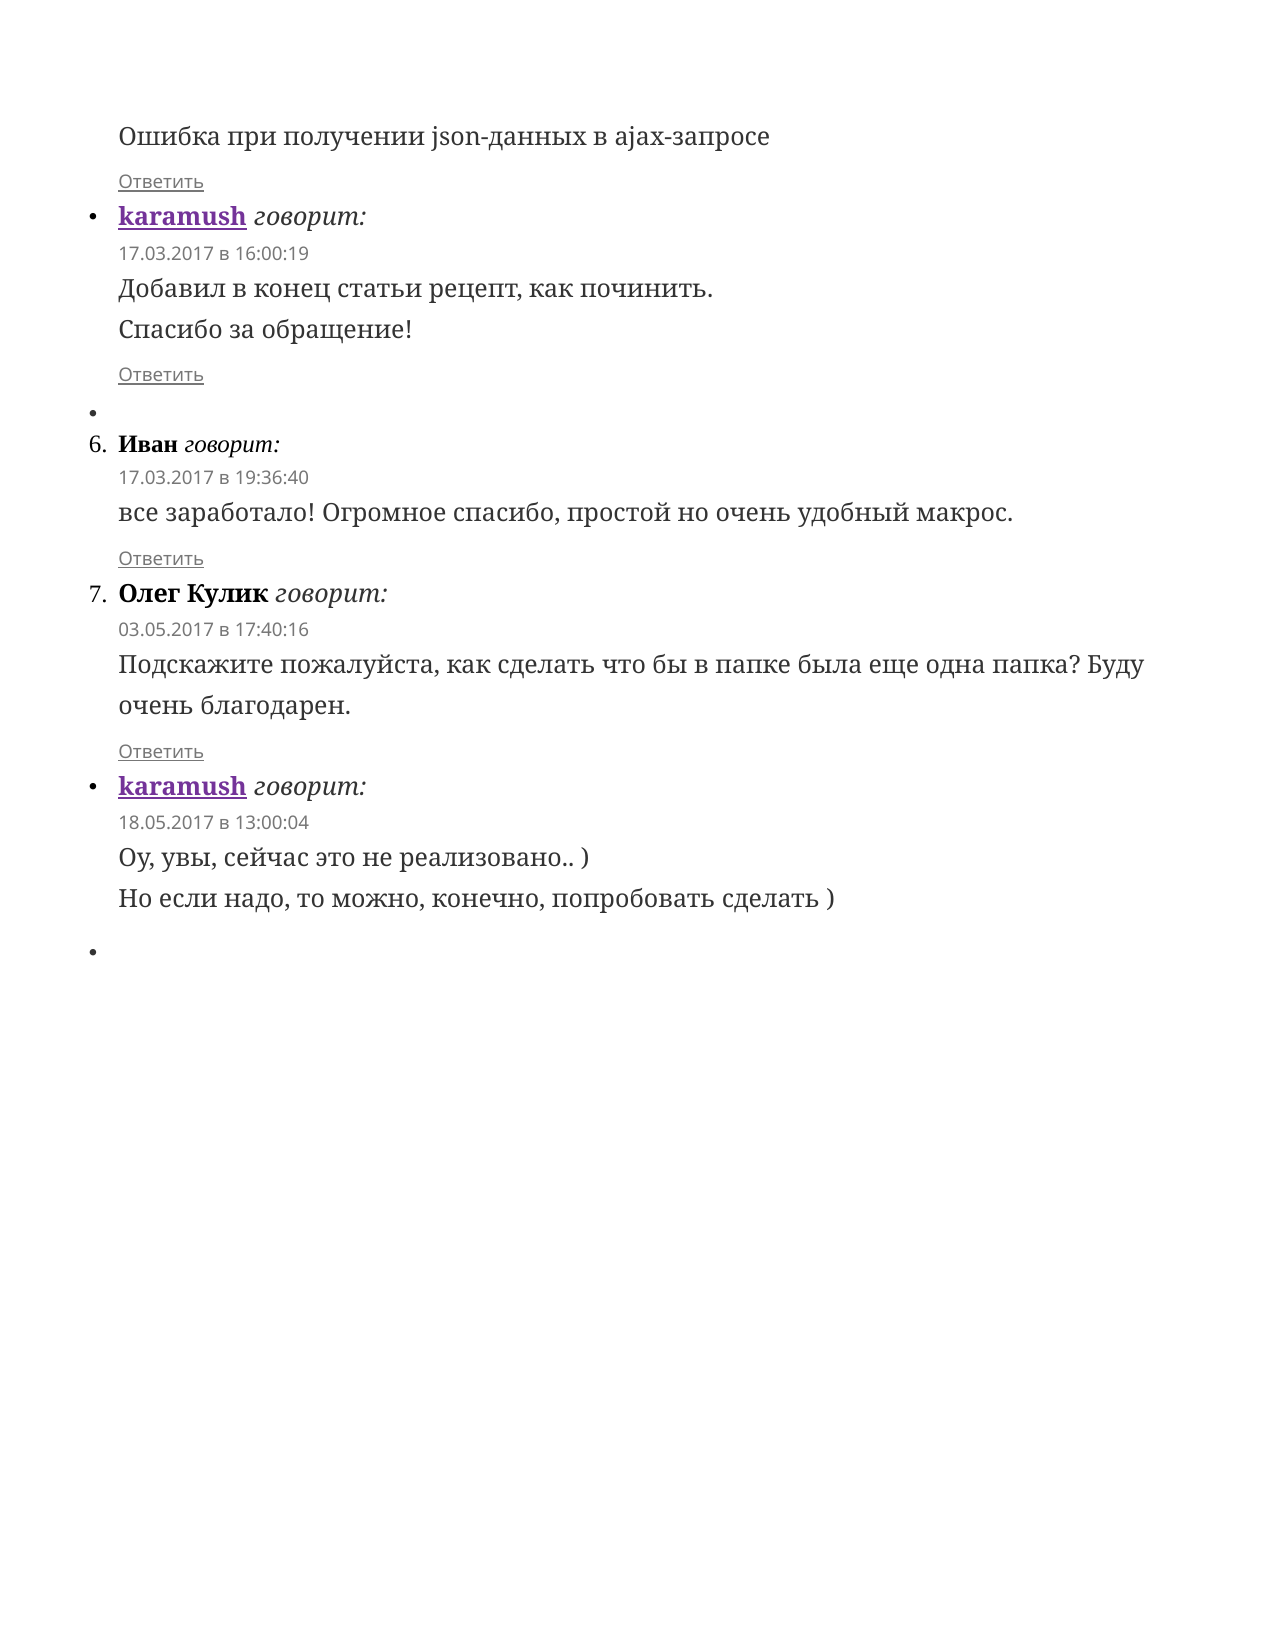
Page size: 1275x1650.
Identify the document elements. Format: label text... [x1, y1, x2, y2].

list Ответить [118, 361, 1157, 387]
list Иван говорит: [118, 429, 1157, 458]
list Подскажите пожалуйста, как сделать что бы в папке была еще одна папка? Буду очень благодарен. [118, 647, 1157, 722]
list 18.05.2017 в 13:00:04 [118, 809, 1157, 835]
list 03.05.2017 в 17:40:16 [118, 616, 1157, 642]
list karamush говорит: [118, 199, 1157, 233]
list Ошибка при получении json-данных в ajax-запросе [118, 118, 1157, 152]
list Добавил в конец статьи рецепт, как починить. Спасибо за обращение! [118, 270, 1157, 345]
list Ответить [118, 168, 1157, 194]
list 17.03.2017 в 19:36:40 [118, 464, 1157, 489]
list Оу, увы, сейчас это не реализовано.. ) Но если надо, то можно, конечно, попробовать сделать ) [118, 840, 1157, 915]
list все заработало! Огромное спасибо, простой но очень удобный макрос. [118, 495, 1157, 529]
list 17.03.2017 в 16:00:19 [118, 240, 1157, 265]
list Олег Кулик говорит: [118, 576, 1157, 609]
list karamush говорит: [118, 769, 1157, 803]
list Ответить [118, 545, 1157, 570]
list Ответить [118, 738, 1157, 763]
